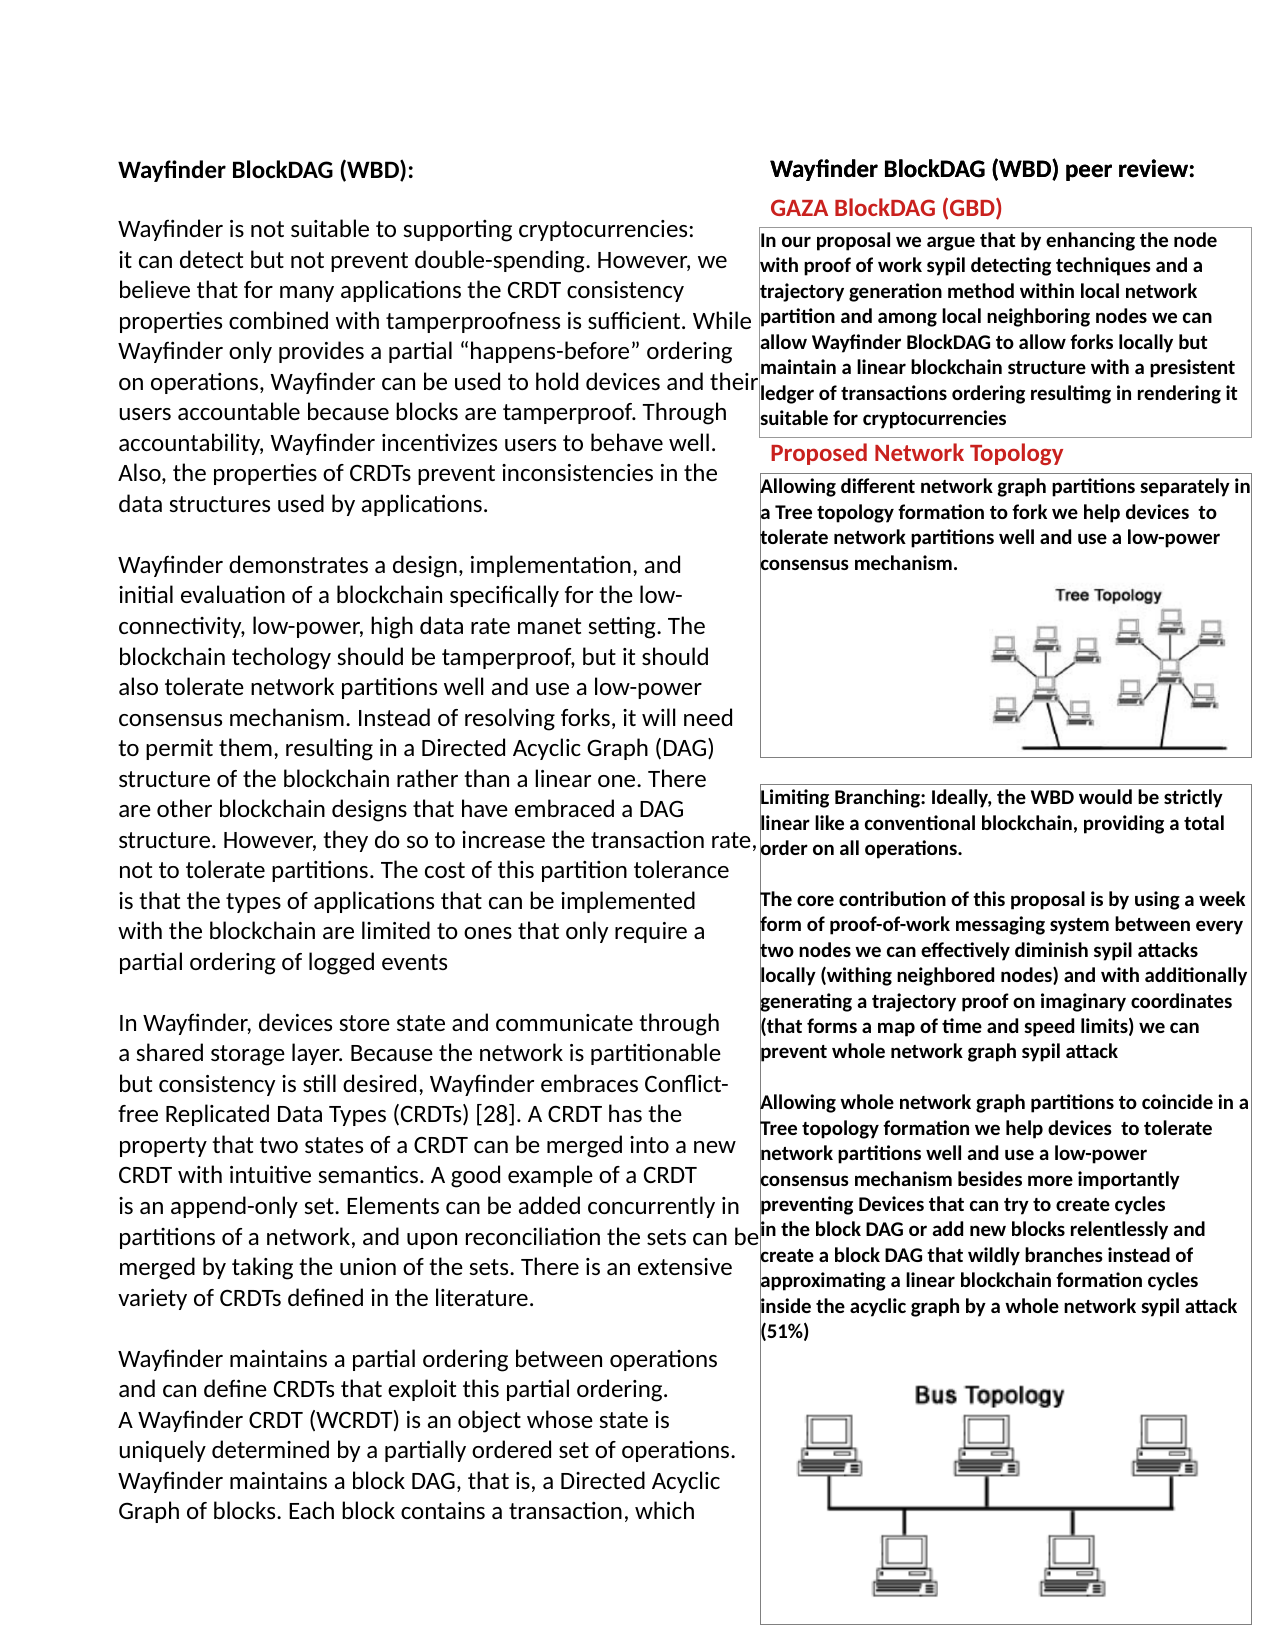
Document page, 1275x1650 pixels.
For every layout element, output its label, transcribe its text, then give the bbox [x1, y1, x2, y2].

text are other blockchain designs that have embraced a DAG [118, 793, 760, 824]
picture [783, 1372, 1231, 1600]
text are other blockchain designs that have embraced a DAG [761, 793, 1157, 824]
text Graph of blocks. Each block contains a transaction, which [118, 1495, 760, 1526]
text merged by taking the union of the sets. There is an extensive [761, 1251, 1157, 1282]
text Wayfinder maintains a block DAG, that is, a Directed Acyclic [118, 1465, 760, 1495]
text Wayfinder maintains a partial ordering between operations [118, 1343, 760, 1373]
text partitions of a network, and upon reconciliation the sets can be [761, 1221, 1157, 1251]
text consensus mechanism. Instead of resolving forks, it will need [118, 702, 760, 732]
text [761, 854, 1157, 885]
text free Replicated Data Types (CRDTs) [28]. A CRDT has the [761, 1098, 1157, 1129]
text property that two states of a CRDT can be merged into a new [761, 1129, 1157, 1159]
text also tolerate network partitions well and use a low-power [118, 671, 760, 702]
text but consistency is still desired, Wayfinder embraces Conflict- [761, 1068, 1157, 1098]
text it can detect but not prevent double-spending. However, we [118, 244, 759, 274]
text data structures used by applications. [118, 488, 760, 519]
text Wayfinder demonstrates a design, implementation, and [761, 549, 1157, 580]
text users accountable because blocks are tamperproof. Through [760, 397, 1157, 427]
text is that the types of applications that can be implemented [118, 885, 760, 915]
text variety of CRDTs defined in the literature. [118, 1282, 760, 1312]
text uniquely determined by a partially ordered set of operations. [118, 1434, 760, 1465]
text free Replicated Data Types (CRDTs) [28]. A CRDT has the [118, 1098, 760, 1129]
text Wayfinder BlockDAG (WBD): [118, 154, 1157, 185]
text is an append-only set. Elements can be added concurrently in [761, 1190, 1157, 1221]
text Also, the properties of CRDTs prevent inconsistencies in the [118, 458, 1157, 488]
text Wayfinder only provides a partial “happens-before” ordering [118, 336, 759, 366]
text data structures used by applications. [761, 488, 1157, 519]
text property that two states of a CRDT can be merged into a new [118, 1129, 760, 1159]
text partitions of a network, and upon reconciliation the sets can be [118, 1221, 760, 1251]
text structure. However, they do so to increase the transaction rate, [761, 824, 1157, 854]
text on operations, Wayfinder can be used to hold devices and their [118, 366, 759, 397]
text In Wayfinder, devices store state and communicate through [118, 1007, 760, 1037]
text partial ordering of logged events [761, 946, 1157, 976]
text accountability, Wayfinder incentivizes users to behave well. [118, 427, 1157, 458]
text [761, 671, 983, 702]
text and can define CRDTs that exploit this partial ordering. [118, 1373, 760, 1404]
text partial ordering of logged events [118, 946, 760, 976]
text to permit them, resulting in a Directed Acyclic Graph (DAG) [118, 732, 1157, 763]
text Wayfinder only provides a partial “happens-before” ordering [760, 336, 1157, 366]
text believe that for many applications the CRDT consistency [118, 274, 759, 305]
text structure of the blockchain rather than a linear one. There [118, 763, 1157, 793]
text a shared storage layer. Because the network is partitionable [118, 1037, 760, 1068]
text blockchain techology should be tamperproof, but it should [118, 641, 760, 671]
text properties combined with tamperproofness is sufficient. While [760, 305, 1157, 336]
text [761, 702, 983, 732]
text properties combined with tamperproofness is sufficient. While [118, 305, 759, 336]
text A Wayfinder CRDT (WCRDT) is an object whose state is [118, 1404, 760, 1434]
text [761, 641, 983, 671]
text In Wayfinder, devices store state and communicate through [761, 1007, 1157, 1037]
text connectivity, low-power, high data rate manet setting. The [118, 610, 760, 641]
text with the blockchain are limited to ones that only require a [118, 915, 760, 946]
text users accountable because blocks are tamperproof. Through [118, 397, 759, 427]
text Wayfinder is not suitable to supporting cryptocurrencies: [118, 213, 1157, 244]
text merged by taking the union of the sets. There is an extensive [118, 1251, 760, 1282]
text not to tolerate partitions. The cost of this partition tolerance [118, 854, 760, 885]
text is that the types of applications that can be implemented [761, 885, 1157, 915]
text initial evaluation of a blockchain specifically for the low- [118, 580, 760, 610]
text but consistency is still desired, Wayfinder embraces Conflict- [118, 1068, 760, 1098]
text with the blockchain are limited to ones that only require a [761, 915, 1157, 946]
text variety of CRDTs defined in the literature. [761, 1282, 1157, 1312]
text [761, 610, 983, 641]
text Wayfinder demonstrates a design, implementation, and [118, 549, 760, 580]
text it can detect but not prevent double-spending. However, we [760, 244, 1157, 274]
text [761, 1343, 1157, 1373]
text CRDT with intuitive semantics. A good example of a CRDT [118, 1159, 760, 1190]
text a shared storage layer. Because the network is partitionable [761, 1037, 1157, 1068]
text on operations, Wayfinder can be used to hold devices and their [760, 366, 1157, 397]
text structure. However, they do so to increase the transaction rate, [118, 824, 760, 854]
text believe that for many applications the CRDT consistency [760, 274, 1157, 305]
text [761, 580, 983, 610]
picture [983, 577, 1238, 752]
text CRDT with intuitive semantics. A good example of a CRDT [761, 1159, 1157, 1190]
text is an append-only set. Elements can be added concurrently in [118, 1190, 760, 1221]
